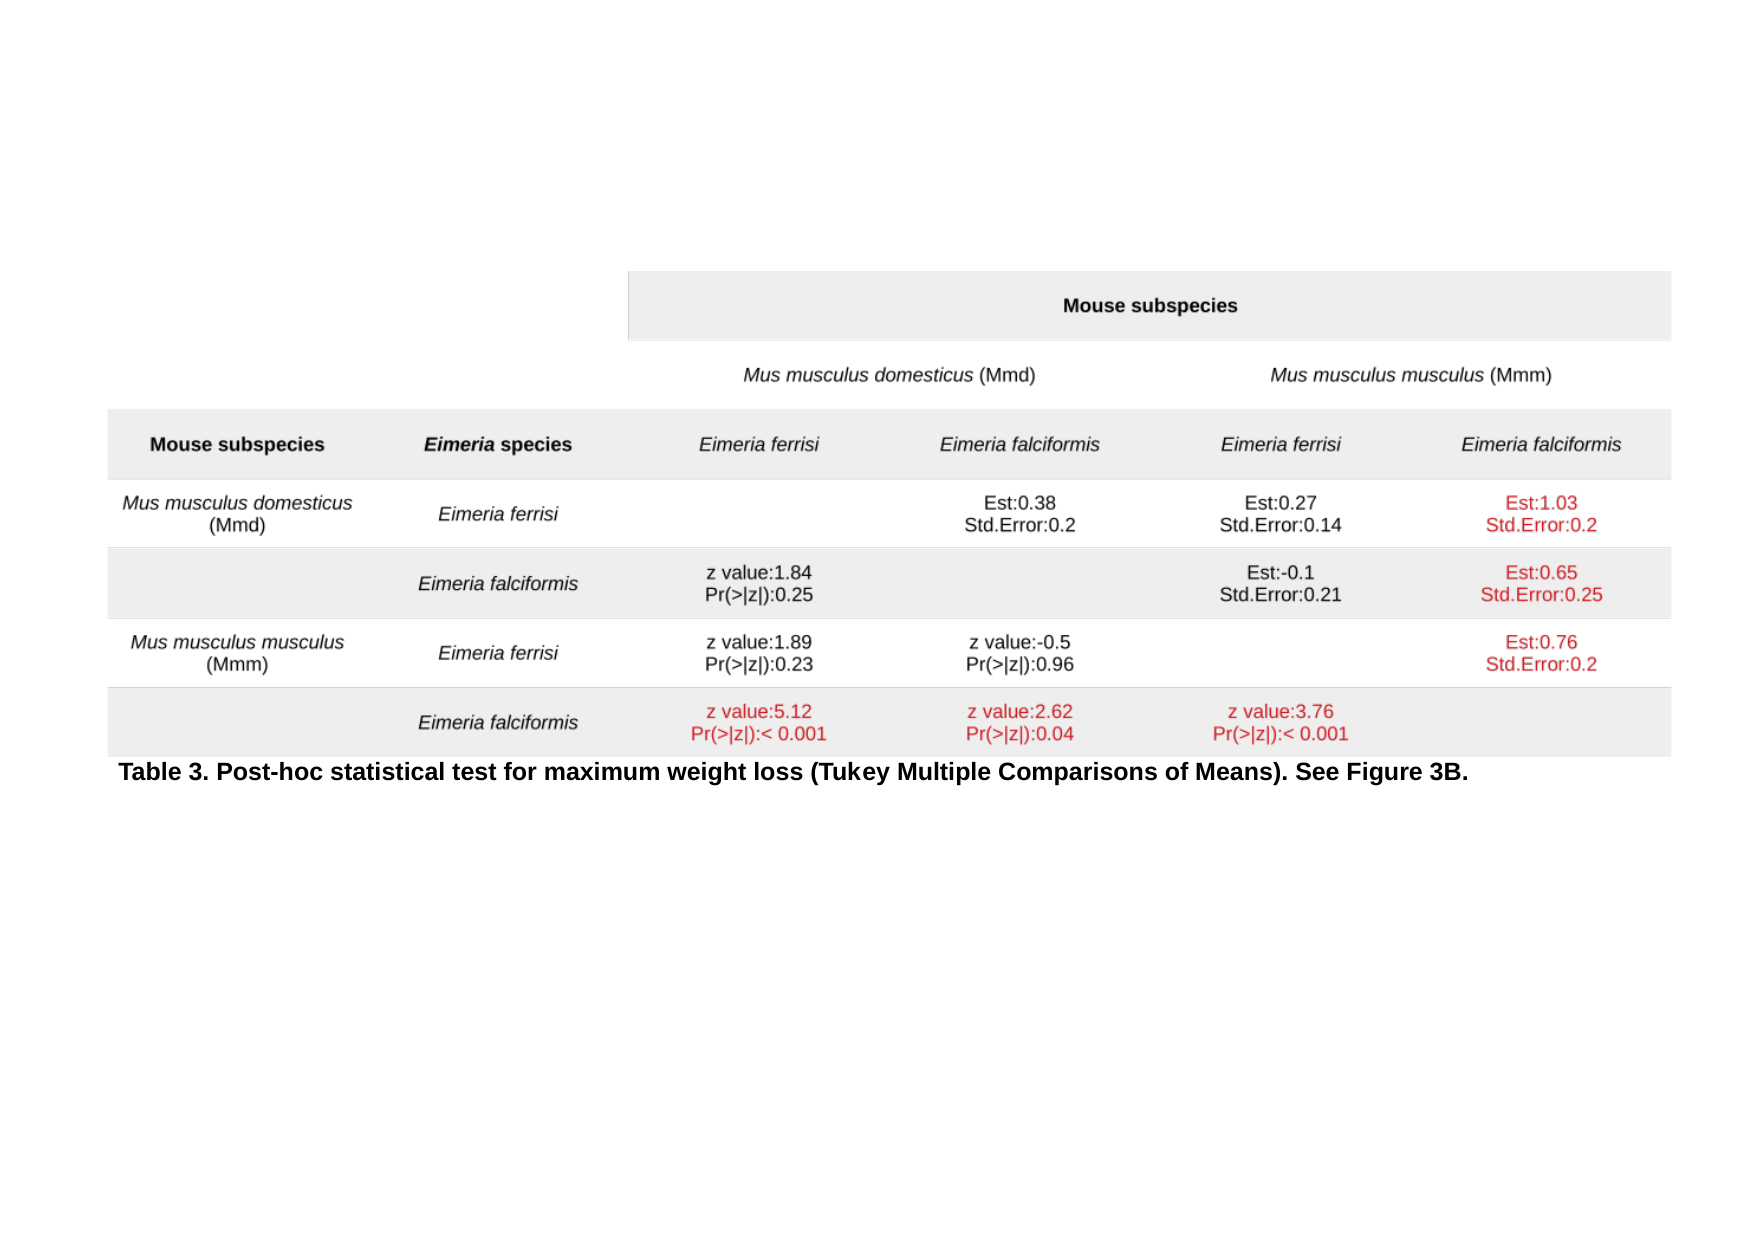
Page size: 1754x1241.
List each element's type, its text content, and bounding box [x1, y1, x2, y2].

text [118, 251, 1636, 271]
text Table 3. Post-hoc statistical test for maximum weight loss (Tukey Multiple Comparisons of Means). See Figure 3B. [118, 757, 1636, 785]
picture [107, 271, 1672, 757]
